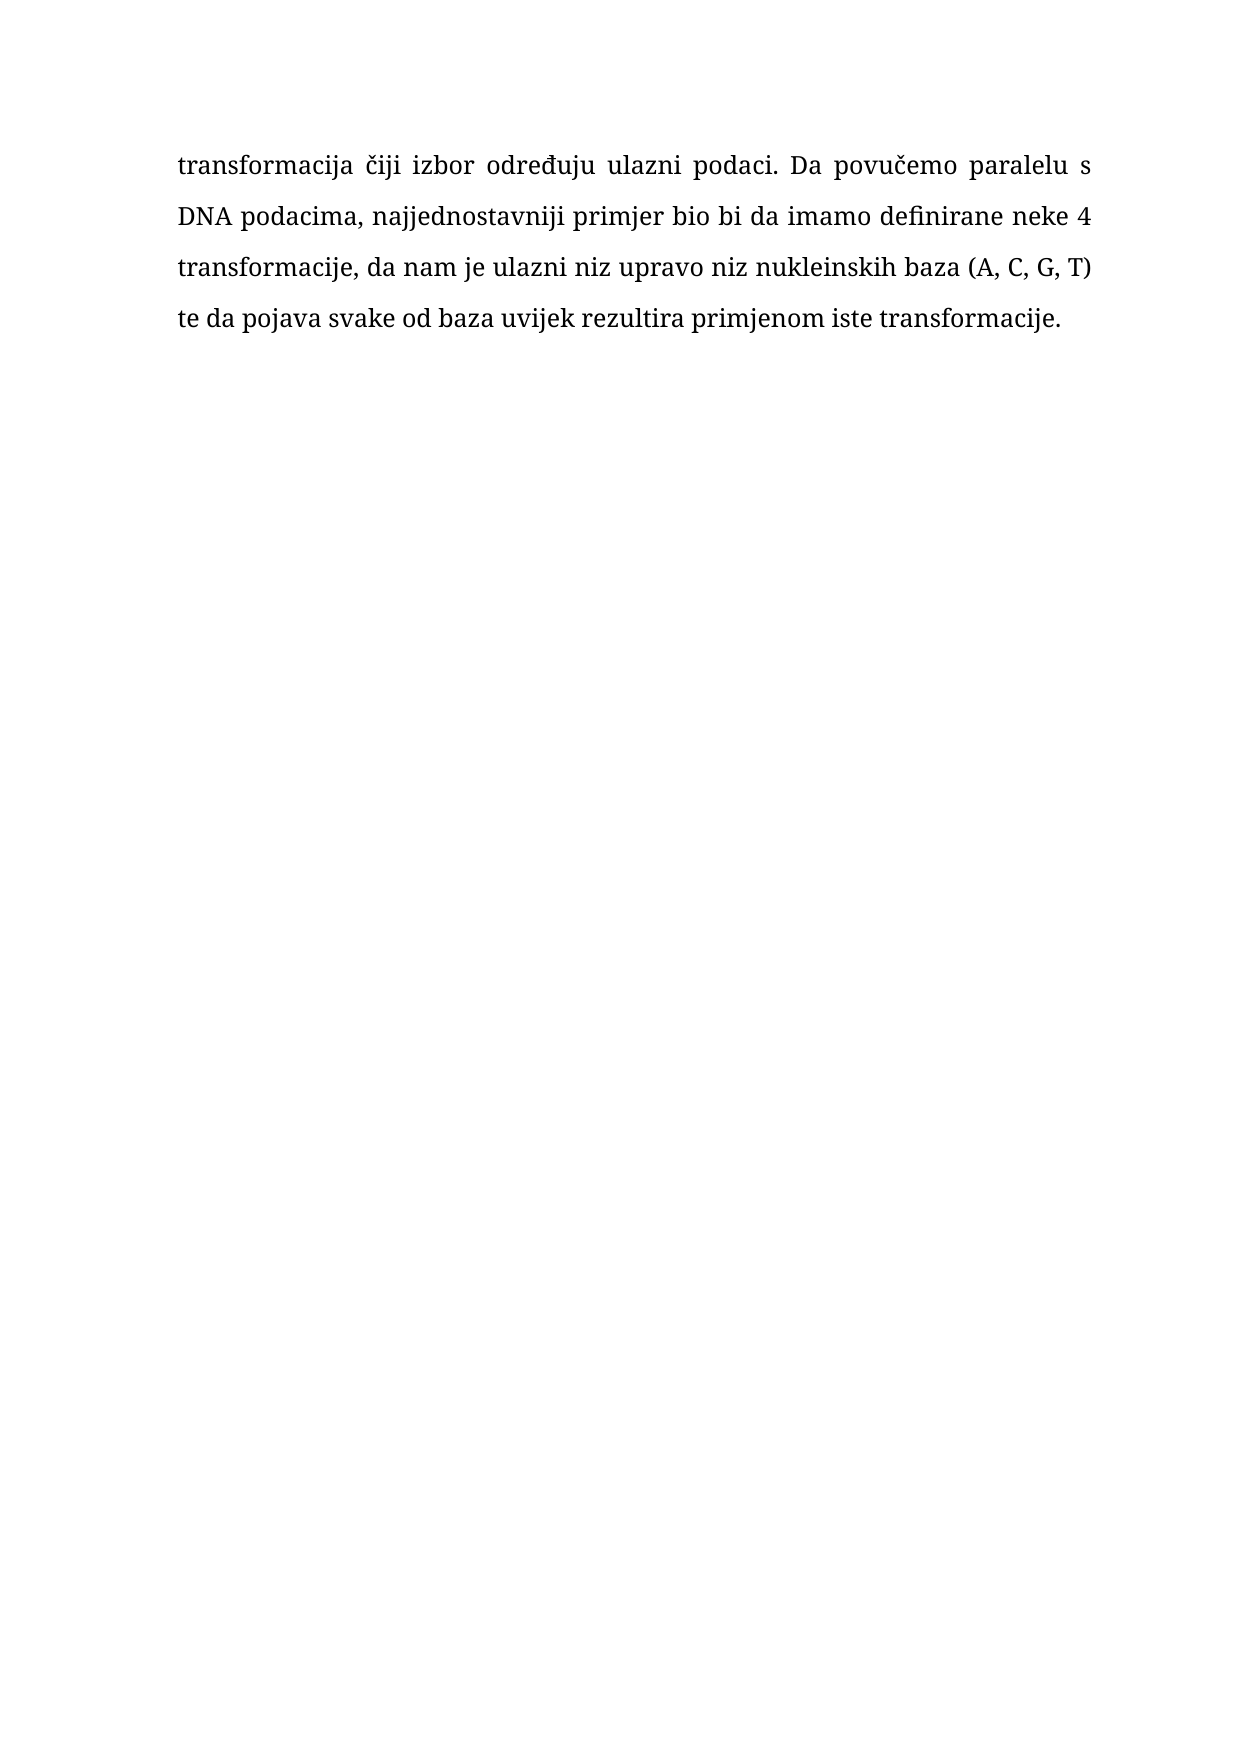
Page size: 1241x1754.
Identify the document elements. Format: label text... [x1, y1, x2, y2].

text transformacija čiji izbor određuju ulazni podaci. Da povučemo paralelu s DNA podacima, najjednostavniji primjer bio bi da imamo definirane neke 4 transformacije, da nam je ulazni niz upravo niz nukleinskih baza (A, C, G, T) te da pojava svake od baza uvijek rezultira primjenom iste transformacije. [177, 148, 1093, 335]
